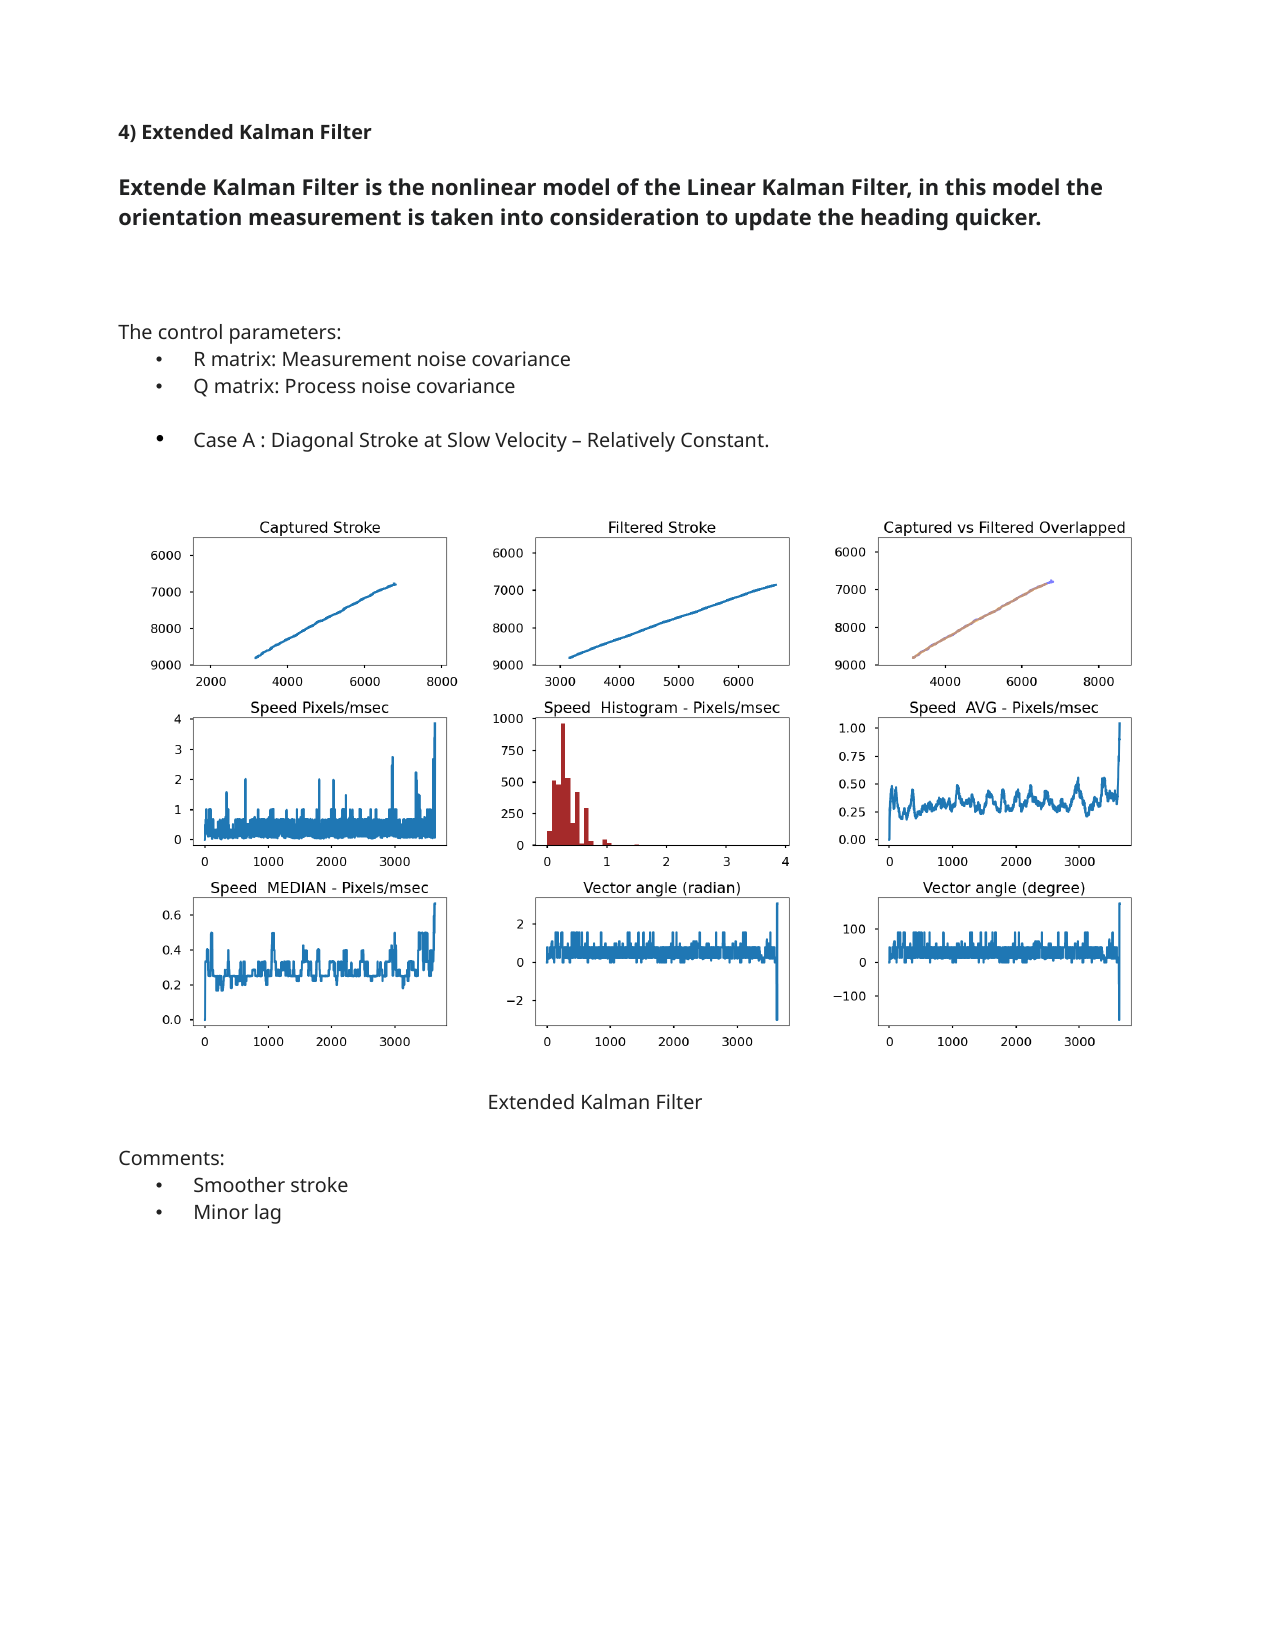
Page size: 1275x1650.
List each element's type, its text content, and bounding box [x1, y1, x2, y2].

list R matrix: Measurement noise covariance [156, 345, 1157, 372]
text Extended Kalman Filter [118, 1088, 1157, 1115]
text 4) Extended Kalman Filter [118, 118, 1157, 145]
list Minor lag [156, 1198, 1157, 1225]
text Extende Kalman Filter is the nonlinear model of the Linear Kalman Filter, in this model the orientation measurement is taken into consideration to update the heading quicker. [118, 172, 1157, 232]
list Case A : Diagonal Stroke at Slow Velocity – Relatively Constant. [156, 426, 1157, 453]
list Q matrix: Process noise covariance [156, 372, 1157, 399]
text Comments: [118, 1144, 1157, 1171]
text The control parameters: [118, 318, 1157, 345]
list Smoother stroke [156, 1171, 1157, 1198]
